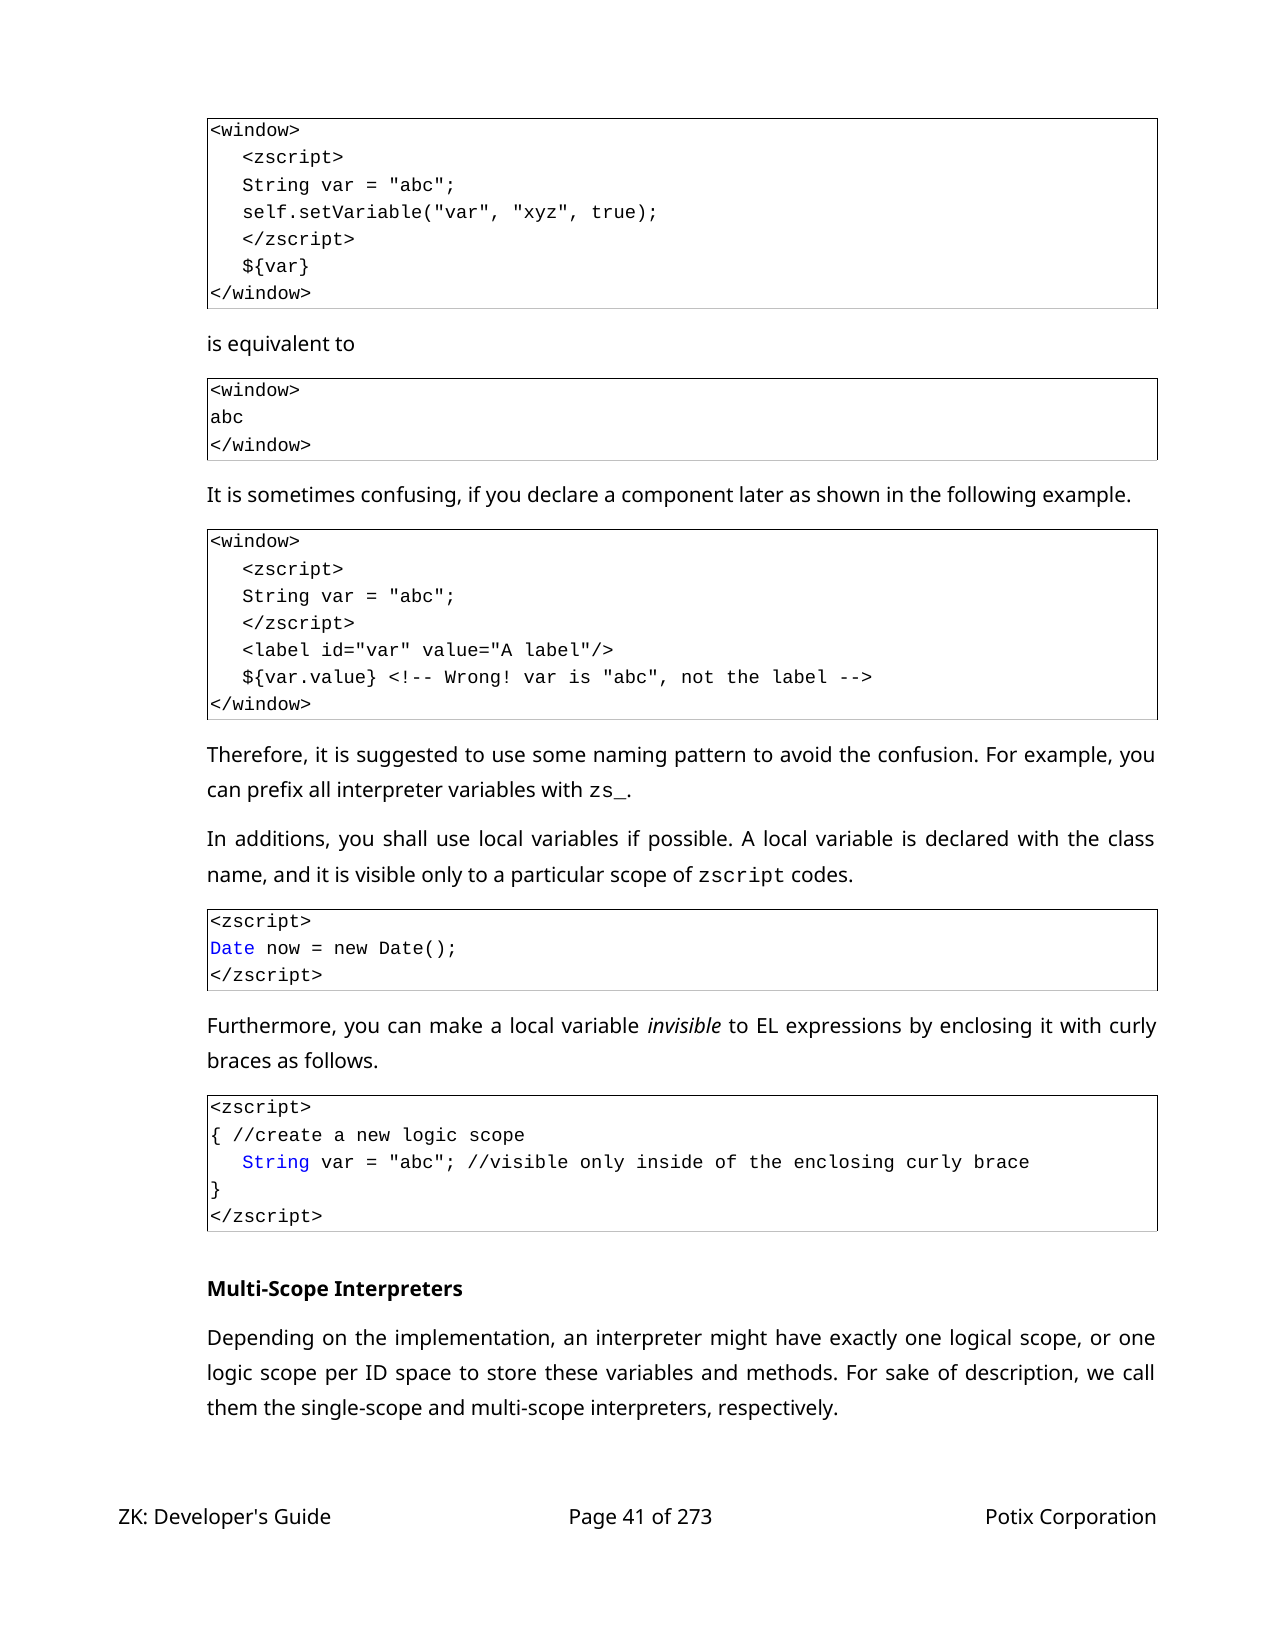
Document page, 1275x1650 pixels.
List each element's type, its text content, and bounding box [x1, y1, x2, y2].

text </zscript> [208, 227, 1157, 251]
text } [208, 1177, 1157, 1201]
text { //create a new logic scope [208, 1122, 1157, 1147]
text String var = "abc"; [208, 172, 1157, 197]
text <zscript> [208, 145, 1157, 169]
text <label id="var" value="A label"/> [208, 638, 1157, 662]
text <zscript> [208, 910, 1157, 933]
text Depending on the implementation, an interpreter might have exactly one logical scope, or one logic scope per ID space to store these variables and methods. For sake of description, we call them the single-scope and multi-scope interpreters, respectively. [207, 1323, 1157, 1421]
text Therefore, it is suggested to use some naming pattern to avoid the confusion. For example, you can prefix all interpreter variables with zs_. [207, 740, 1157, 804]
text In additions, you shall use local variables if possible. A local variable is declared with the class name, and it is visible only to a particular scope of zscript codes. [207, 824, 1157, 888]
text <window> [208, 379, 1157, 402]
text </window> [208, 692, 1157, 719]
text </window> [208, 281, 1157, 308]
text <window> [208, 530, 1157, 553]
text is equivalent to [207, 329, 1157, 357]
text </window> [208, 432, 1157, 460]
text Date now = new Date(); [208, 936, 1157, 960]
text <zscript> [208, 1096, 1157, 1119]
subtitle Multi-Scope Interpreters [207, 1274, 1157, 1302]
text </zscript> [208, 611, 1157, 635]
text ${var} [208, 254, 1157, 278]
text Furthermore, you can make a local variable invisible to EL expressions by enclosing it with curly braces as follows. [207, 1011, 1157, 1075]
text It is sometimes confusing, if you declare a component later as shown in the following example. [207, 480, 1157, 508]
text abc [208, 405, 1157, 429]
text String var = "abc"; //visible only inside of the enclosing curly brace [208, 1150, 1157, 1174]
text String var = "abc"; [208, 583, 1157, 608]
text self.setVariable("var", "xyz", true); [208, 200, 1157, 224]
text ${var.value} <!-- Wrong! var is "abc", not the label --> [208, 665, 1157, 689]
text <zscript> [208, 556, 1157, 581]
text </zscript> [208, 1204, 1157, 1231]
text <window> [208, 119, 1157, 142]
text </zscript> [208, 963, 1157, 990]
